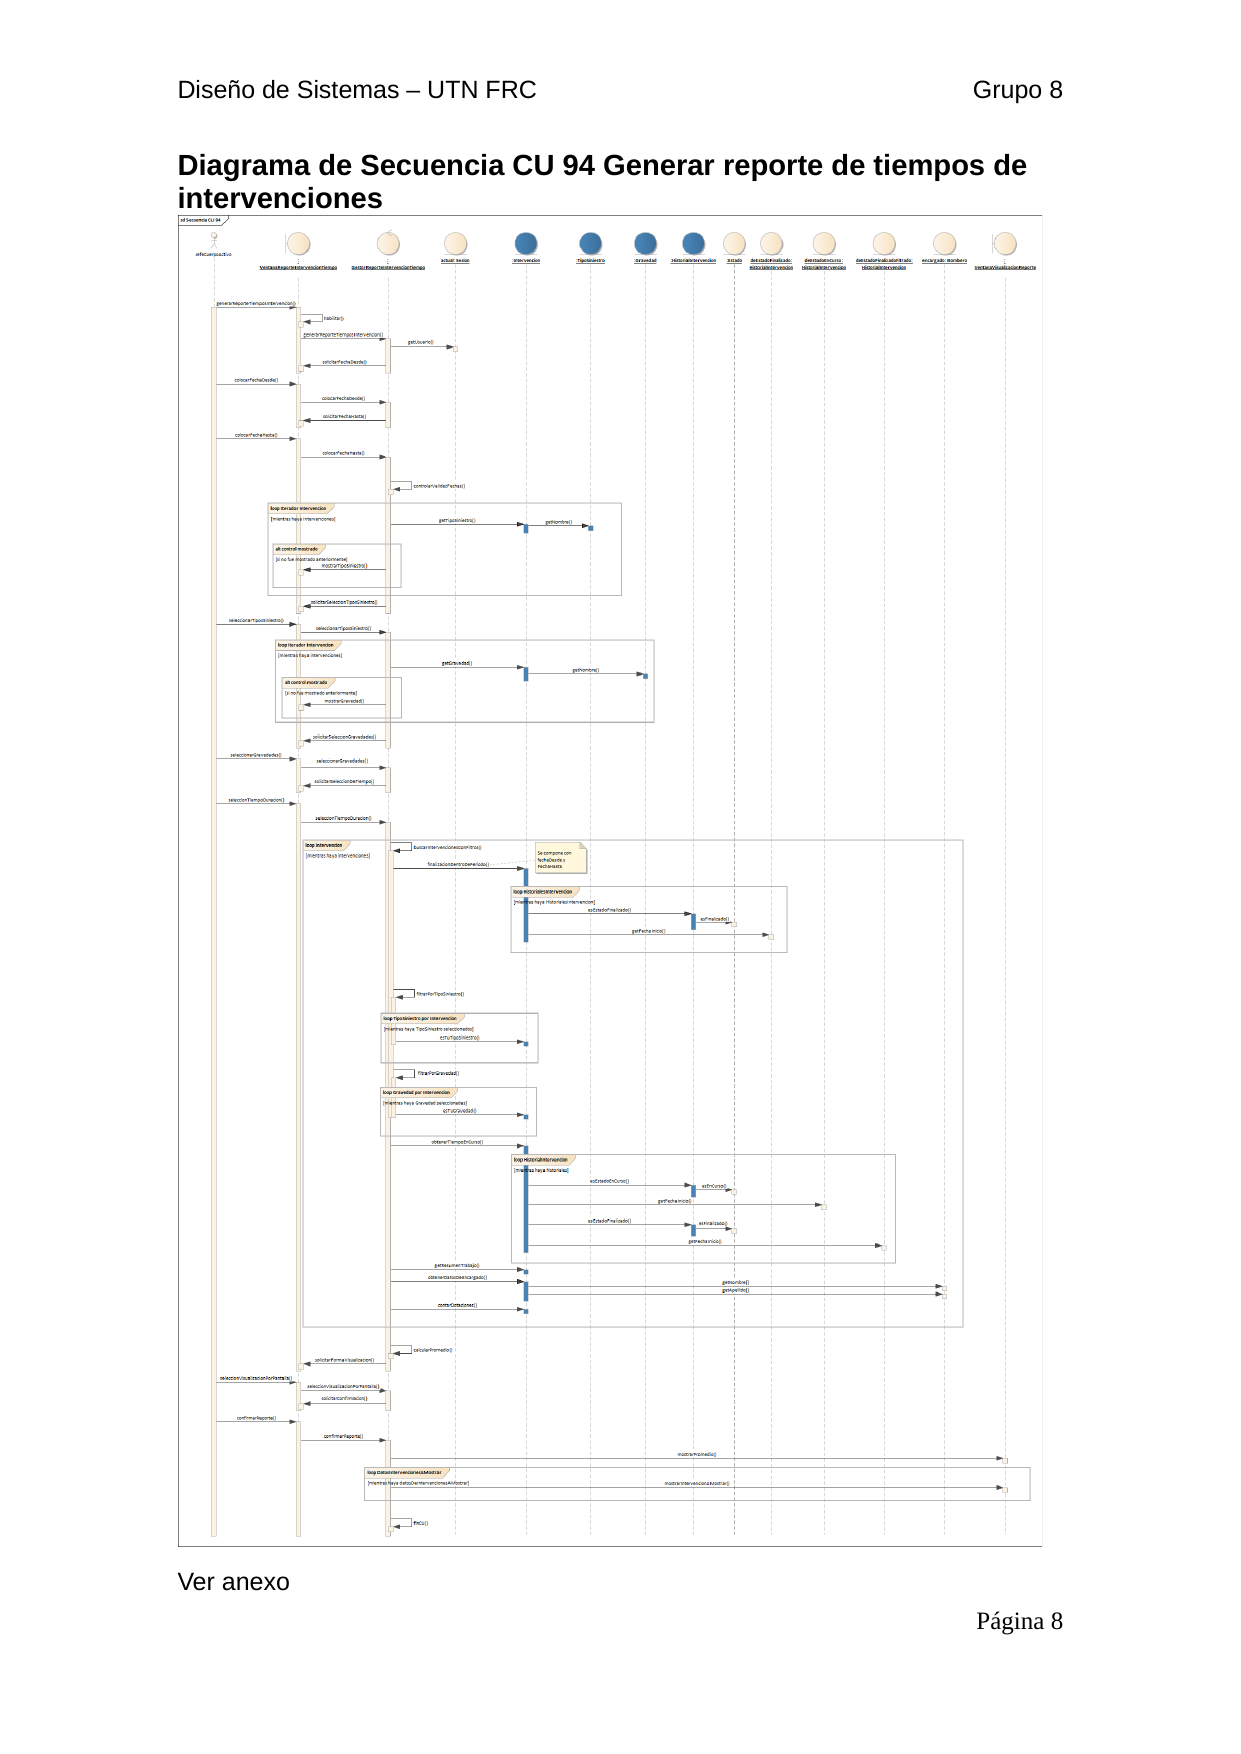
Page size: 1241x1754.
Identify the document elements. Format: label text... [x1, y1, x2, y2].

subtitle Diagrama de Secuencia CU 94 Generar reporte de tiempos de intervenciones [177, 148, 1063, 215]
text Ver anexo [177, 1567, 1063, 1596]
